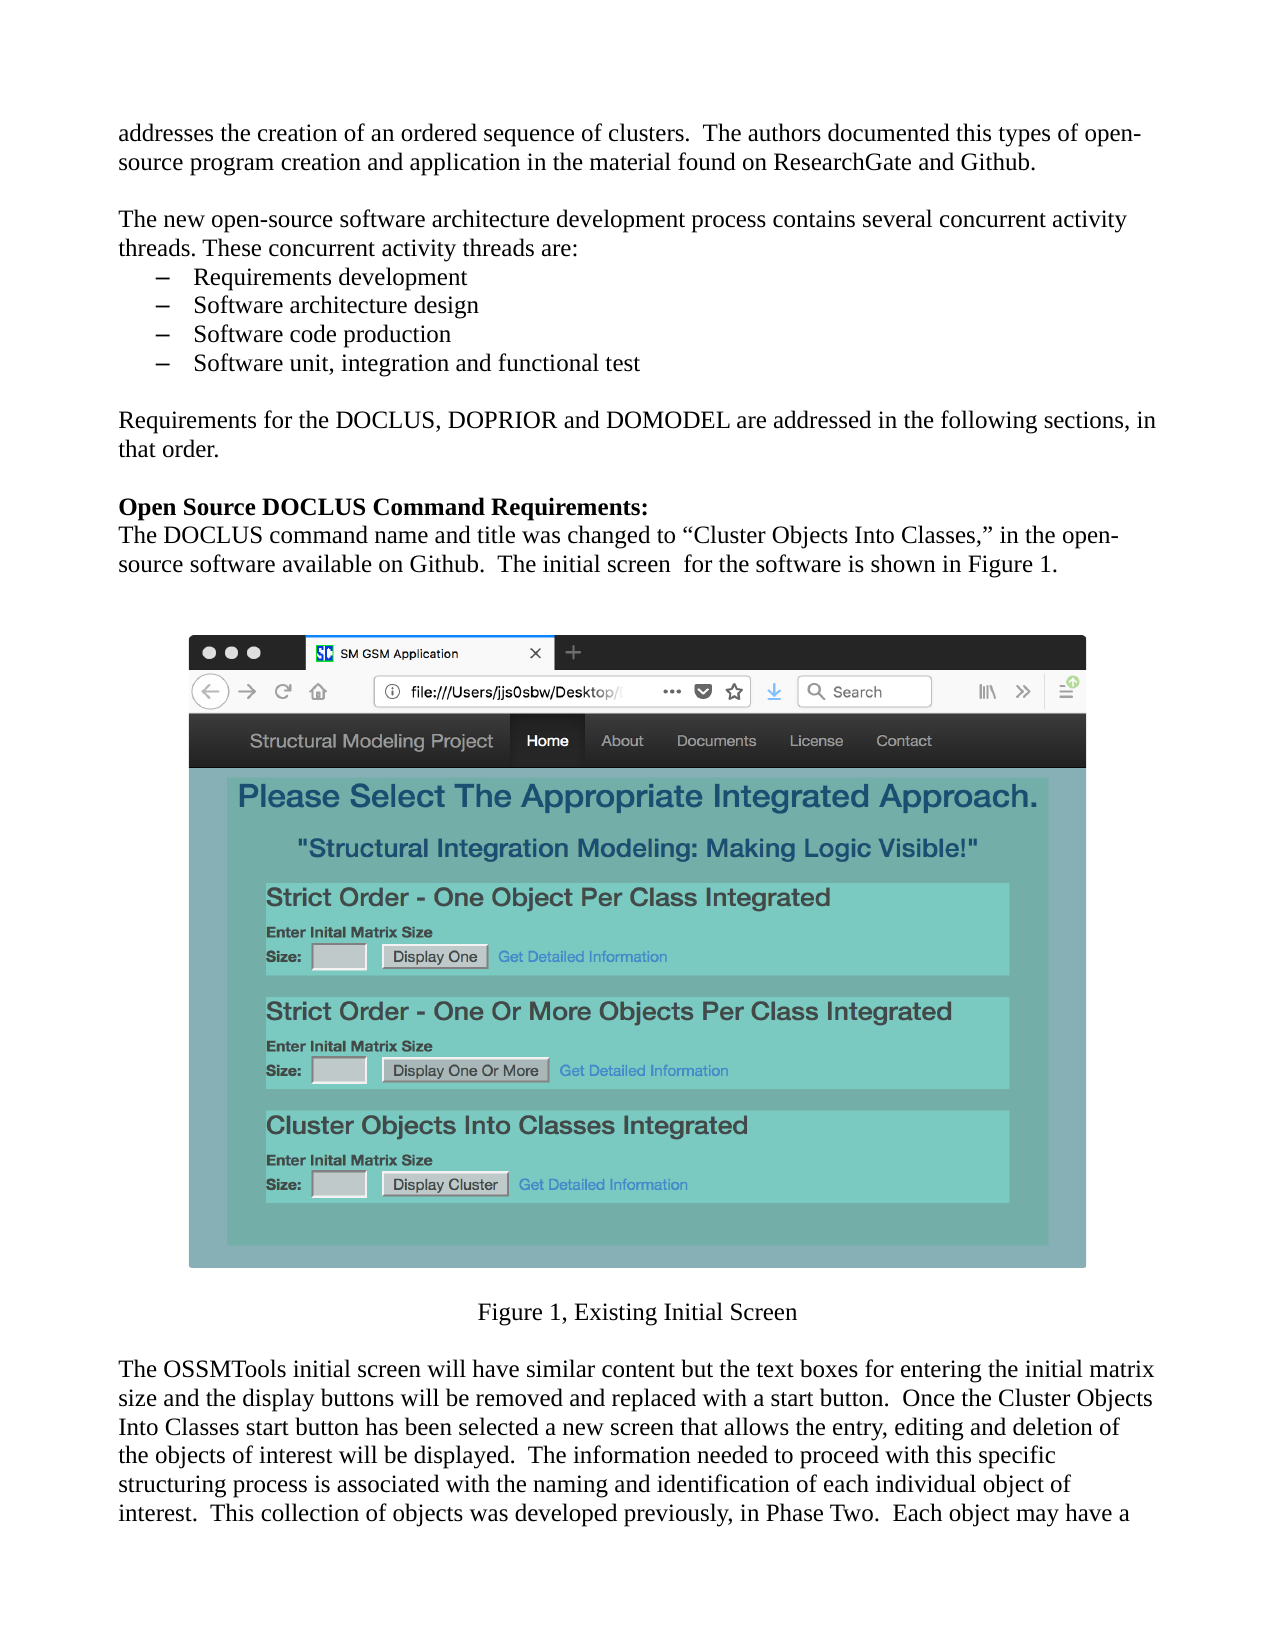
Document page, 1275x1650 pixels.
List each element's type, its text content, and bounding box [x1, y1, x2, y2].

list Requirements development [156, 262, 1157, 291]
picture [188, 635, 1087, 1268]
list Software code production [156, 319, 1157, 348]
text addresses the creation of an ordered sequence of clusters. The authors documented this types of open-source program creation and application in the material found on ResearchGate and Github. [118, 118, 1157, 176]
text Figure 1, Existing Initial Screen [118, 1297, 1157, 1325]
text The new open-source software architecture development process contains several concurrent activity threads. These concurrent activity threads are: [118, 204, 1157, 262]
text The OSSMTools initial screen will have similar content but the text boxes for entering the initial matrix size and the display buttons will be removed and replaced with a start button. Once the Cluster Objects Into Classes start button has been selected a new screen that allows the entry, editing and deletion of the objects of interest will be displayed. The information needed to proceed with this specific structuring process is associated with the naming and identification of each individual object of interest. This collection of objects was developed previously, in Phase Two. Each object may have a [118, 1354, 1157, 1527]
list Software unit, integration and functional test [156, 348, 1157, 377]
list Software architecture design [156, 291, 1157, 319]
text Open Source DOCLUS Command Requirements: [118, 492, 1157, 521]
text The DOCLUS command name and title was changed to “Cluster Objects Into Classes,” in the open-source software available on Github. The initial screen for the software is shown in Figure 1. [118, 521, 1157, 578]
text Requirements for the DOCLUS, DOPRIOR and DOMODEL are addressed in the following sections, in that order. [118, 406, 1157, 463]
